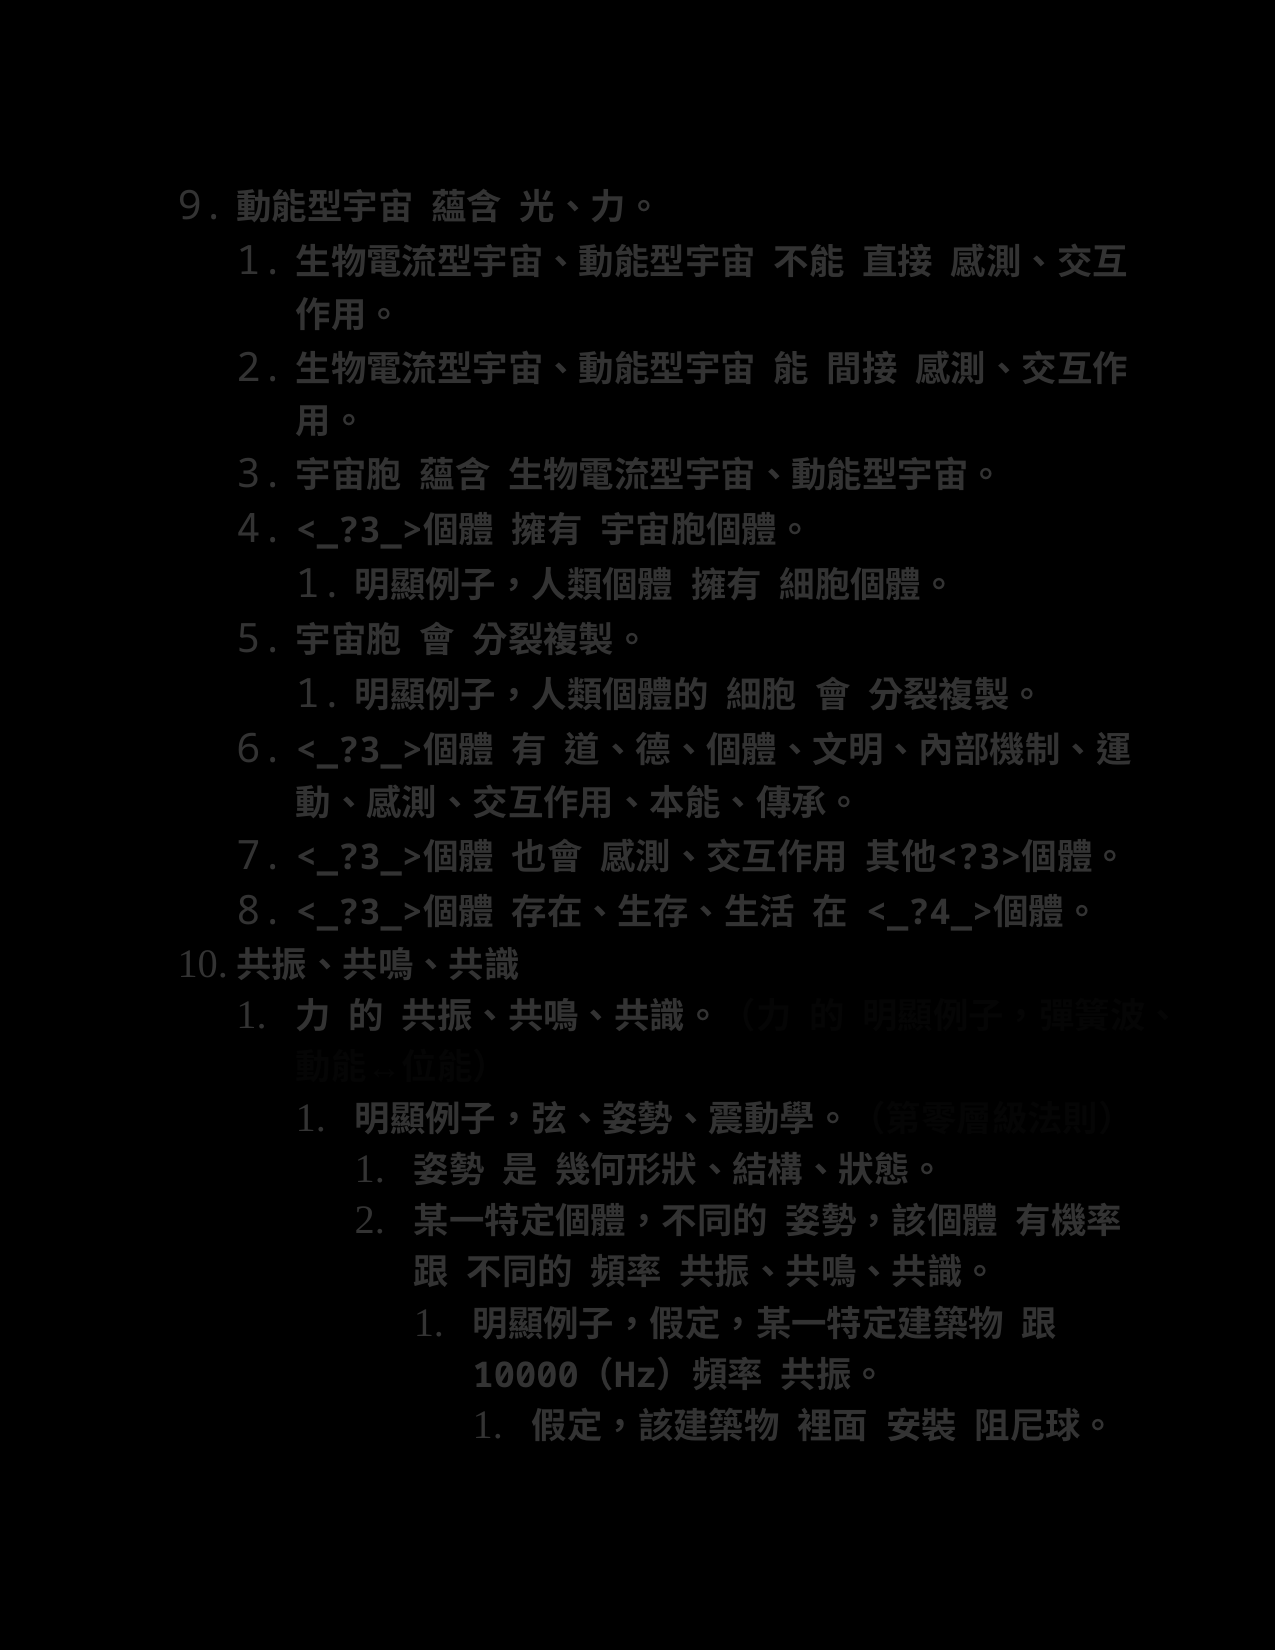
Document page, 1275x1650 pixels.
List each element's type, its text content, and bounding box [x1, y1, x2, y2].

list <_?3_>個體 存在、生存、生活 在 <_?4_>個體。 [236, 881, 1157, 936]
list 明顯例子，人類個體 擁有 細胞個體。 [295, 554, 1157, 609]
list 姿勢 是 幾何形狀、結構、狀態。 [354, 1141, 1157, 1192]
list 某一特定個體，不同的 姿勢，該個體 有機率跟 不同的 頻率 共振、共鳴、共識。 [354, 1192, 1157, 1295]
list 共振、共鳴、共識 [177, 936, 1157, 987]
list 明顯例子，弦、姿勢、震動學。（第零層級法則） [295, 1090, 1157, 1141]
list <_?3_>個體 也會 感測、交互作用 其他<?3>個體。 [236, 826, 1157, 881]
list 宇宙胞 蘊含 生物電流型宇宙、動能型宇宙。 [236, 444, 1157, 499]
list <_?3_>個體 擁有 宇宙胞個體。 [236, 499, 1157, 554]
list 生物電流型宇宙、動能型宇宙 能 間接 感測、交互作用。 [236, 338, 1157, 444]
list <_?3_>個體 有 道、德、個體、文明、內部機制、運動、感測、交互作用、本能、傳承。 [236, 720, 1157, 826]
list 力 的 共振、共鳴、共識。（力 的 明顯例子，彈簧波、動能↔位能） [236, 987, 1157, 1090]
list 明顯例子，假定，某一特定建築物 跟 10000（Hz）頻率 共振。 [413, 1295, 1157, 1398]
list 生物電流型宇宙、動能型宇宙 不能 直接 感測、交互作用。 [236, 231, 1157, 338]
list 動能型宇宙 蘊含 光、力。 [177, 176, 1157, 231]
list 假定，該建築物 裡面 安裝 阻尼球。 [472, 1398, 1157, 1449]
list 明顯例子，人類個體的 細胞 會 分裂複製。 [295, 664, 1157, 720]
list 宇宙胞 會 分裂複製。 [236, 609, 1157, 664]
